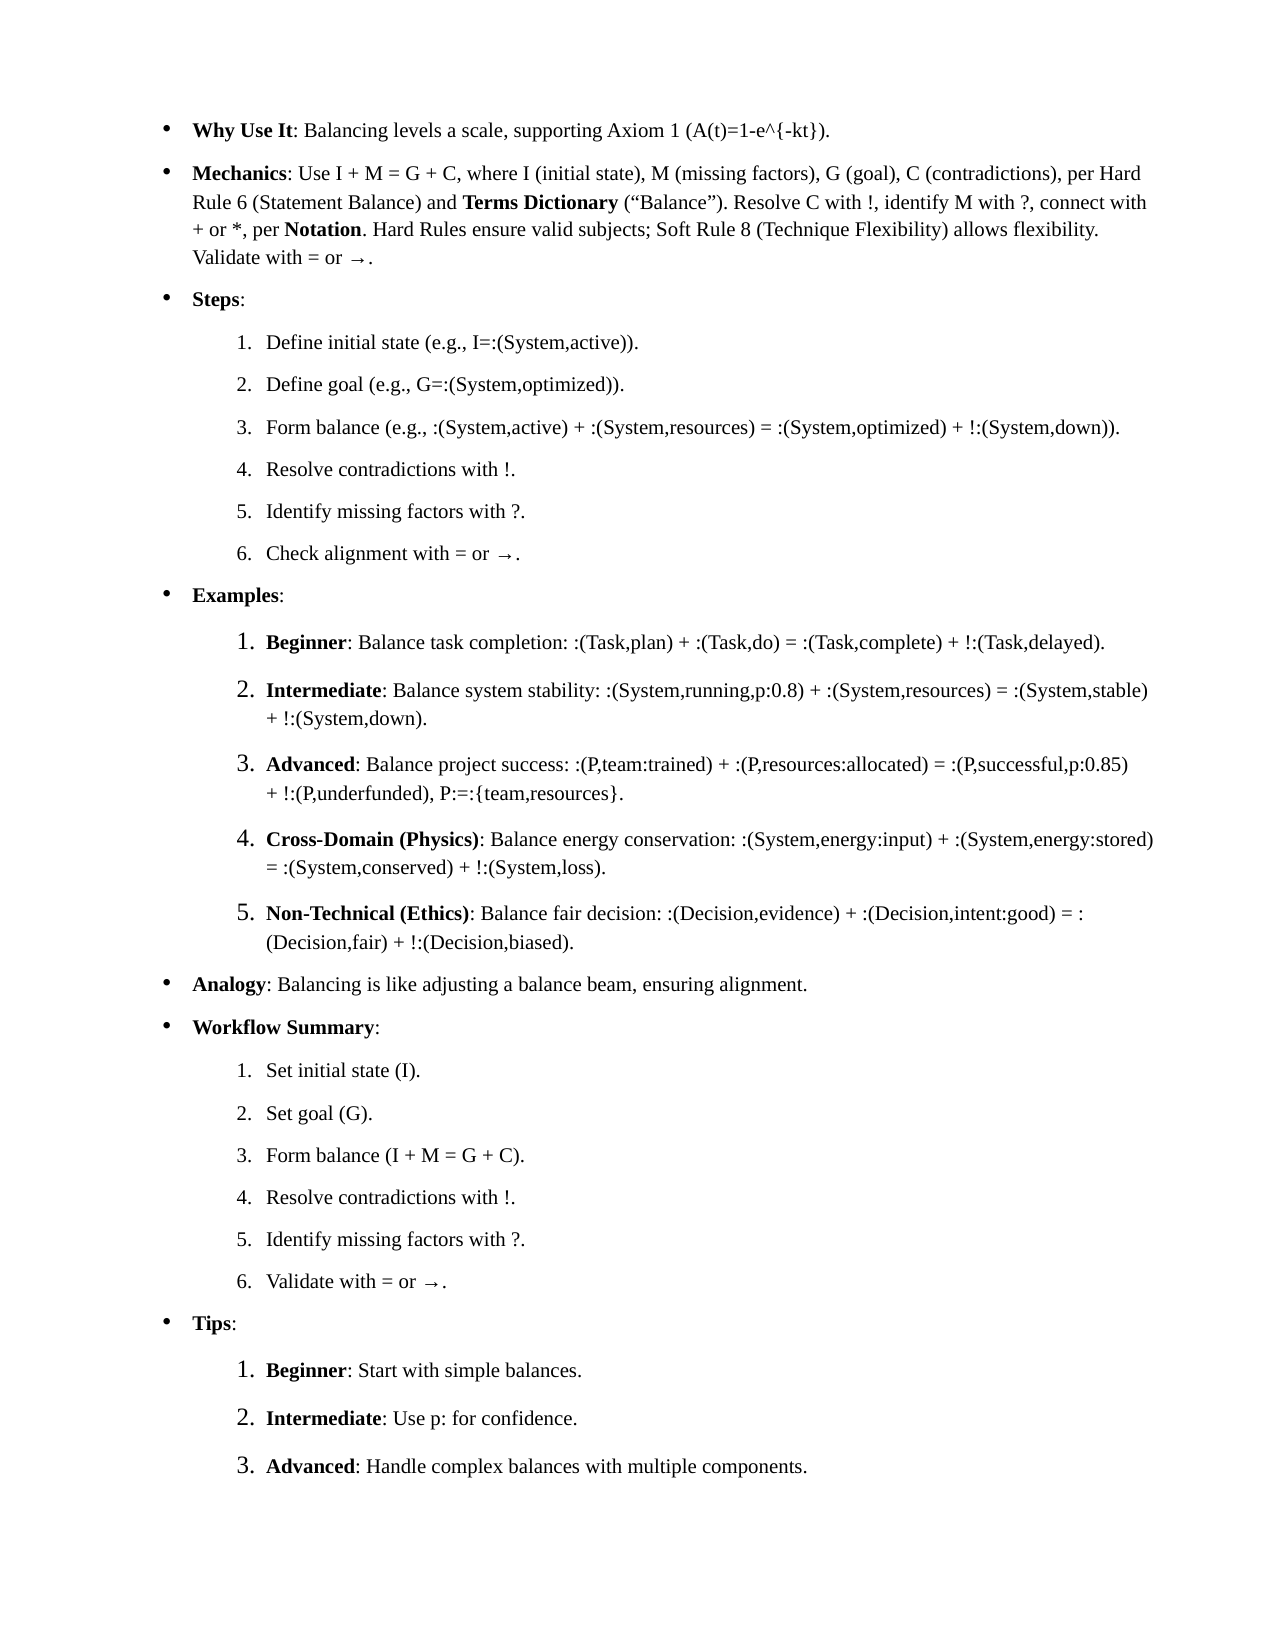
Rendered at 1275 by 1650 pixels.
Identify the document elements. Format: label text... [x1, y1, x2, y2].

list Intermediate: Use p: for confidence. [236, 1402, 1157, 1431]
list Analogy: Balancing is like adjusting a balance beam, ensuring alignment. [162, 972, 1157, 997]
list Beginner: Balance task completion: :(Task,plan) + :(Task,do) = :(Task,complete) + !:(Task,delayed). [236, 626, 1157, 655]
list Advanced: Balance project success: :(P,team:trained) + :(P,resources:allocated) = :(P,successful,p:0.85) + !:(P,underfunded), P:=:{team,resources}. [236, 748, 1157, 805]
list Mechanics: Use I + M = G + C, where I (initial state), M (missing factors), G (goal), C (contradictions), per Hard Rule 6 (Statement Balance) and Terms Dictionary (“Balance”). Resolve C with !, identify M with ?, connect with + or *, per Notation. Hard Rules ensure valid subjects; Soft Rule 8 (Technique Flexibility) allows flexibility. Validate with = or →. [162, 161, 1157, 269]
list Non-Technical (Ethics): Balance fair decision: :(Decision,evidence) + :(Decision,intent:good) = :(Decision,fair) + !:(Decision,biased). [236, 897, 1157, 954]
list Workflow Summary: [162, 1015, 1157, 1040]
list Examples: [162, 583, 1157, 608]
list Identify missing factors with ?. [236, 1227, 1157, 1251]
list Set goal (G). [236, 1100, 1157, 1124]
list Resolve contradictions with !. [236, 1185, 1157, 1209]
list Beginner: Start with simple balances. [236, 1354, 1157, 1383]
list Define initial state (e.g., I=:(System,active)). [236, 330, 1157, 354]
list Identify missing factors with ?. [236, 499, 1157, 523]
list Resolve contradictions with !. [236, 457, 1157, 481]
list Why Use It: Balancing levels a scale, supporting Axiom 1 (A(t)=1-e^{-kt}). [162, 118, 1157, 143]
list Validate with = or →. [236, 1269, 1157, 1293]
list Cross-Domain (Physics): Balance energy conservation: :(System,energy:input) + :(System,energy:stored) = :(System,conserved) + !:(System,loss). [236, 823, 1157, 879]
list Steps: [162, 287, 1157, 312]
list Check alignment with = or →. [236, 541, 1157, 565]
list Define goal (e.g., G=:(System,optimized)). [236, 372, 1157, 396]
list Set initial state (I). [236, 1058, 1157, 1082]
list Advanced: Handle complex balances with multiple components. [236, 1450, 1157, 1478]
list Form balance (e.g., :(System,active) + :(System,resources) = :(System,optimized) + !:(System,down)). [236, 414, 1157, 439]
list Tips: [162, 1311, 1157, 1336]
list Intermediate: Balance system stability: :(System,running,p:0.8) + :(System,resources) = :(System,stable) + !:(System,down). [236, 674, 1157, 730]
list Form balance (I + M = G + C). [236, 1143, 1157, 1167]
